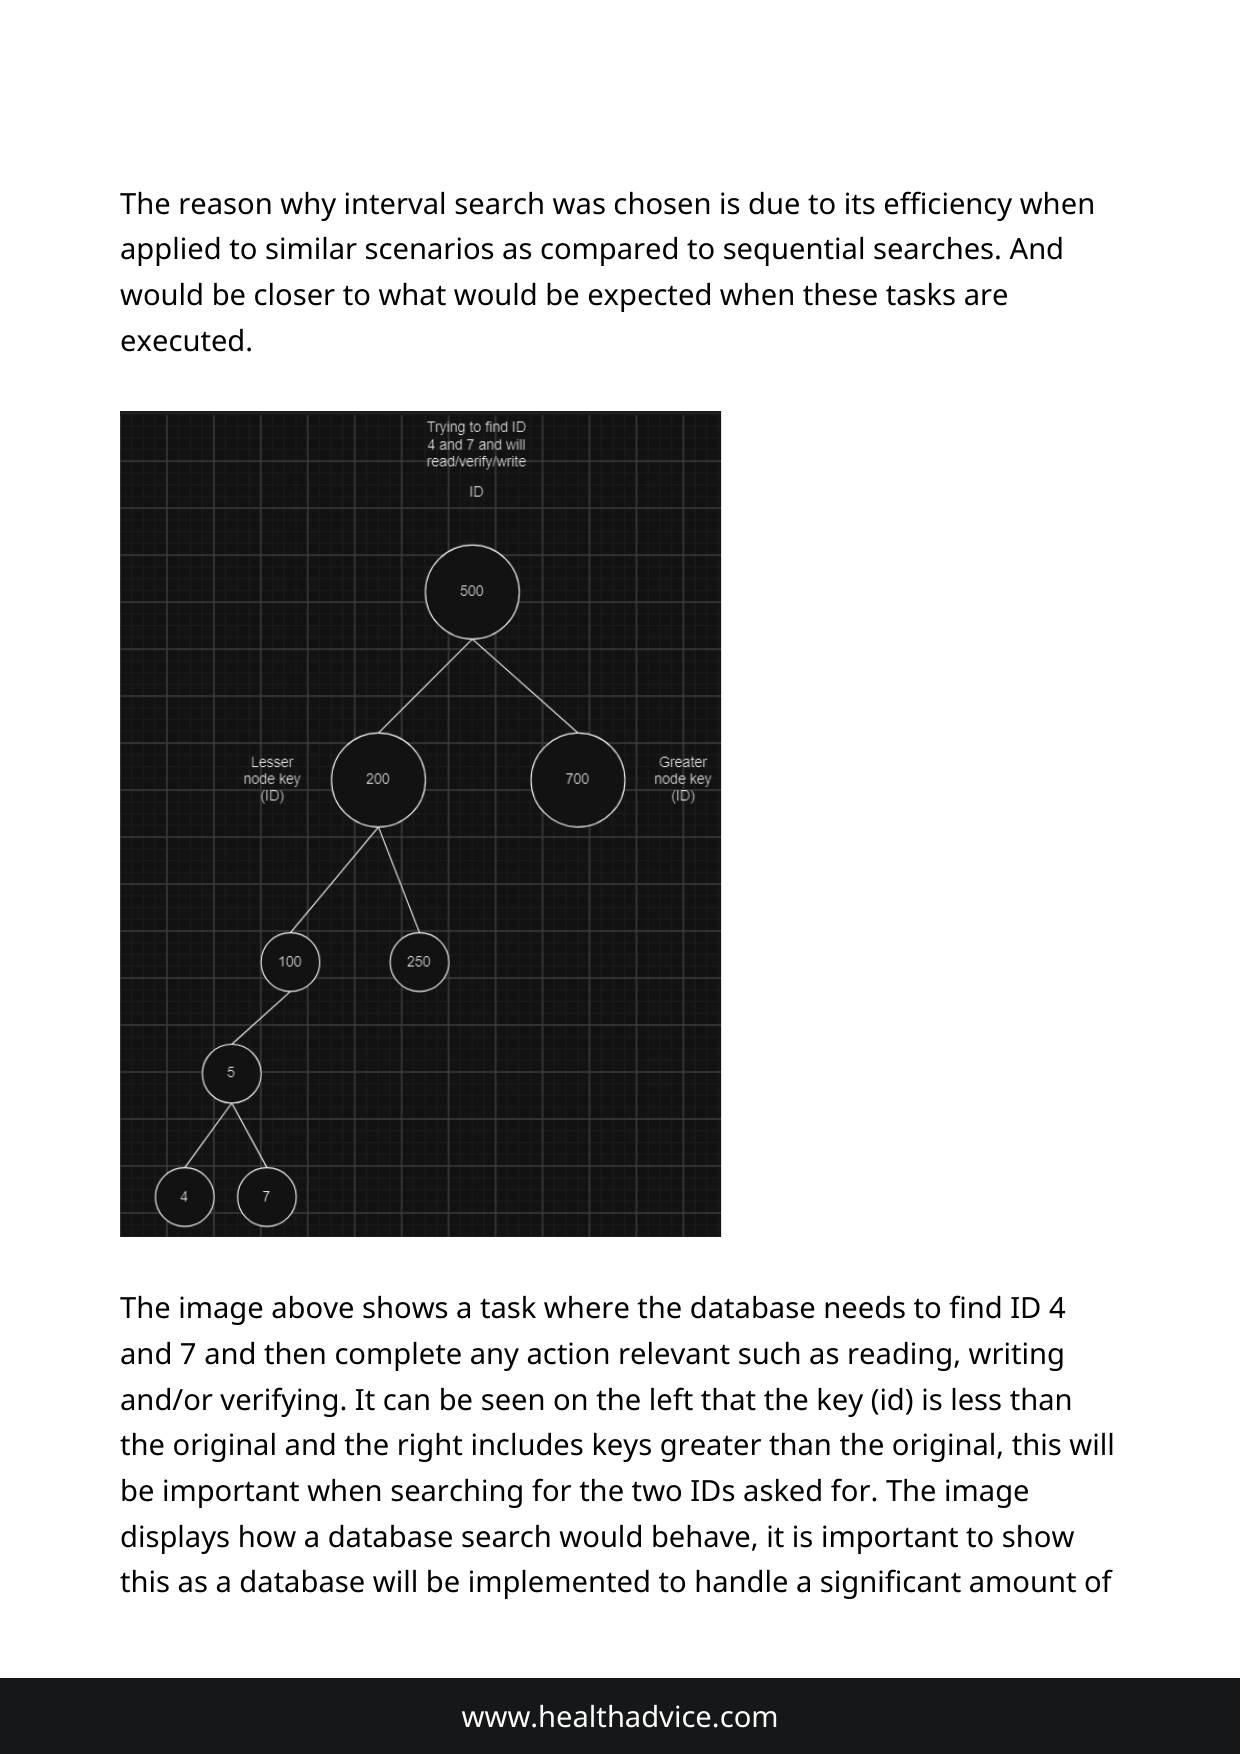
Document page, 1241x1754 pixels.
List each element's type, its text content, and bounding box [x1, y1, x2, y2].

text The image above shows a task where the database needs to find ID 4 and 7 and then complete any action relevant such as reading, writing and/or verifying. It can be seen on the left that the key (id) is less than the original and the right includes keys greater than the original, this will be important when searching for the two IDs asked for. The image displays how a database search would behave, it is important to show this as a database will be implemented to handle a significant amount of [120, 1288, 1120, 1601]
text The reason why interval search was chosen is due to its efficiency when applied to similar scenarios as compared to sequential searches. And would be closer to what would be expected when these tasks are executed. [120, 183, 1120, 359]
